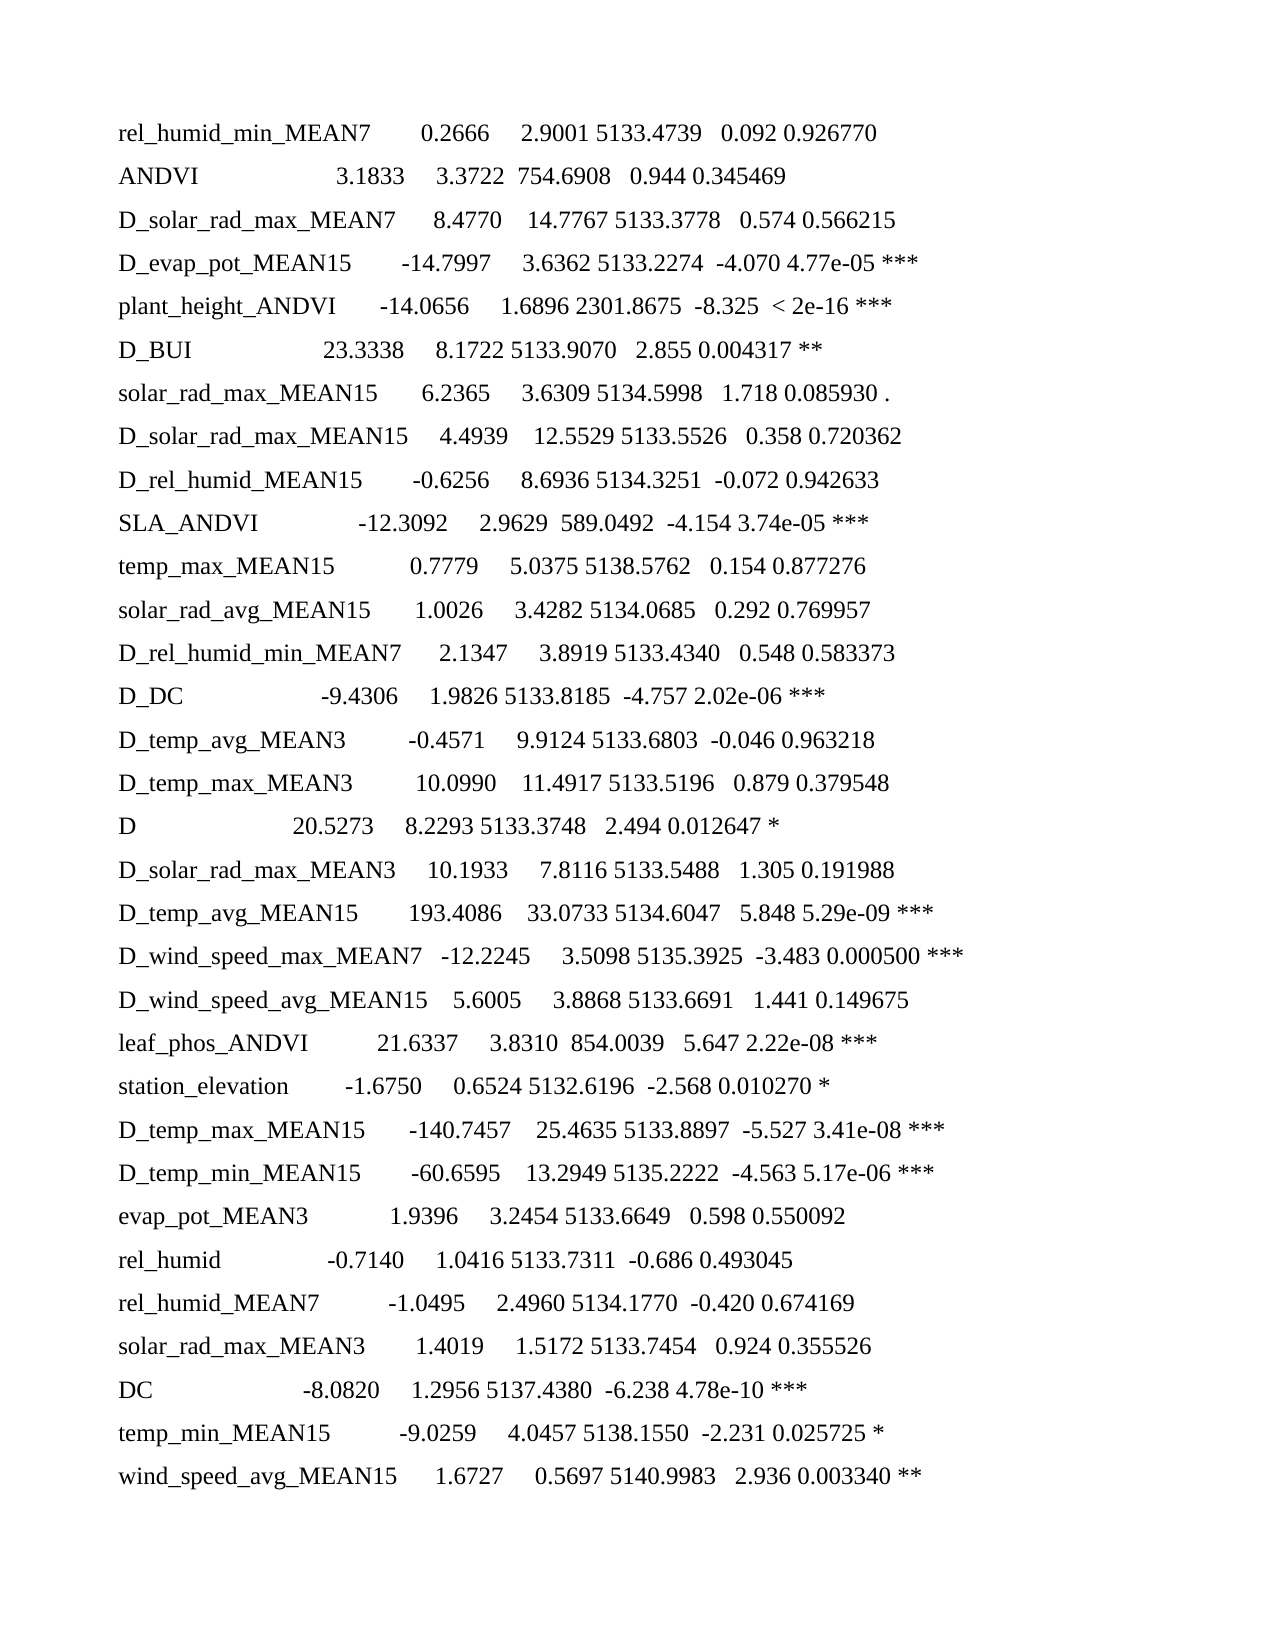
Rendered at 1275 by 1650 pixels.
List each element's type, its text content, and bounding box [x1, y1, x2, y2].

text D_rel_humid_MEAN15 -0.6256 8.6936 5134.3251 -0.072 0.942633 [118, 465, 1157, 493]
text temp_min_MEAN15 -9.0259 4.0457 5138.1550 -2.231 0.025725 * [118, 1418, 1157, 1447]
text leaf_phos_ANDVI 21.6337 3.8310 854.0039 5.647 2.22e-08 *** [118, 1028, 1157, 1057]
text D_rel_humid_min_MEAN7 2.1347 3.8919 5133.4340 0.548 0.583373 [118, 638, 1157, 667]
text D_temp_avg_MEAN15 193.4086 33.0733 5134.6047 5.848 5.29e-09 *** [118, 898, 1157, 927]
text D_temp_avg_MEAN3 -0.4571 9.9124 5133.6803 -0.046 0.963218 [118, 725, 1157, 753]
text wind_speed_avg_MEAN15 1.6727 0.5697 5140.9983 2.936 0.003340 ** [118, 1461, 1157, 1490]
text D_wind_speed_max_MEAN7 -12.2245 3.5098 5135.3925 -3.483 0.000500 *** [118, 941, 1157, 970]
text temp_max_MEAN15 0.7779 5.0375 5138.5762 0.154 0.877276 [118, 551, 1157, 580]
text D_DC -9.4306 1.9826 5133.8185 -4.757 2.02e-06 *** [118, 681, 1157, 710]
text solar_rad_avg_MEAN15 1.0026 3.4282 5134.0685 0.292 0.769957 [118, 595, 1157, 623]
text D_solar_rad_max_MEAN7 8.4770 14.7767 5133.3778 0.574 0.566215 [118, 205, 1157, 233]
text D_solar_rad_max_MEAN15 4.4939 12.5529 5133.5526 0.358 0.720362 [118, 421, 1157, 450]
text D_temp_max_MEAN3 10.0990 11.4917 5133.5196 0.879 0.379548 [118, 768, 1157, 797]
text SLA_ANDVI -12.3092 2.9629 589.0492 -4.154 3.74e-05 *** [118, 508, 1157, 537]
text D_temp_min_MEAN15 -60.6595 13.2949 5135.2222 -4.563 5.17e-06 *** [118, 1158, 1157, 1187]
text evap_pot_MEAN3 1.9396 3.2454 5133.6649 0.598 0.550092 [118, 1201, 1157, 1230]
text rel_humid -0.7140 1.0416 5133.7311 -0.686 0.493045 [118, 1245, 1157, 1273]
text D 20.5273 8.2293 5133.3748 2.494 0.012647 * [118, 811, 1157, 840]
text ANDVI 3.1833 3.3722 754.6908 0.944 0.345469 [118, 161, 1157, 190]
text station_elevation -1.6750 0.6524 5132.6196 -2.568 0.010270 * [118, 1071, 1157, 1100]
text solar_rad_max_MEAN3 1.4019 1.5172 5133.7454 0.924 0.355526 [118, 1331, 1157, 1360]
text solar_rad_max_MEAN15 6.2365 3.6309 5134.5998 1.718 0.085930 . [118, 378, 1157, 407]
text D_wind_speed_avg_MEAN15 5.6005 3.8868 5133.6691 1.441 0.149675 [118, 985, 1157, 1013]
text D_solar_rad_max_MEAN3 10.1933 7.8116 5133.5488 1.305 0.191988 [118, 855, 1157, 883]
text rel_humid_min_MEAN7 0.2666 2.9001 5133.4739 0.092 0.926770 [118, 118, 1157, 147]
text D_BUI 23.3338 8.1722 5133.9070 2.855 0.004317 ** [118, 335, 1157, 363]
text rel_humid_MEAN7 -1.0495 2.4960 5134.1770 -0.420 0.674169 [118, 1288, 1157, 1317]
text D_evap_pot_MEAN15 -14.7997 3.6362 5133.2274 -4.070 4.77e-05 *** [118, 248, 1157, 277]
text DC -8.0820 1.2956 5137.4380 -6.238 4.78e-10 *** [118, 1375, 1157, 1403]
text D_temp_max_MEAN15 -140.7457 25.4635 5133.8897 -5.527 3.41e-08 *** [118, 1115, 1157, 1143]
text plant_height_ANDVI -14.0656 1.6896 2301.8675 -8.325 < 2e-16 *** [118, 291, 1157, 320]
